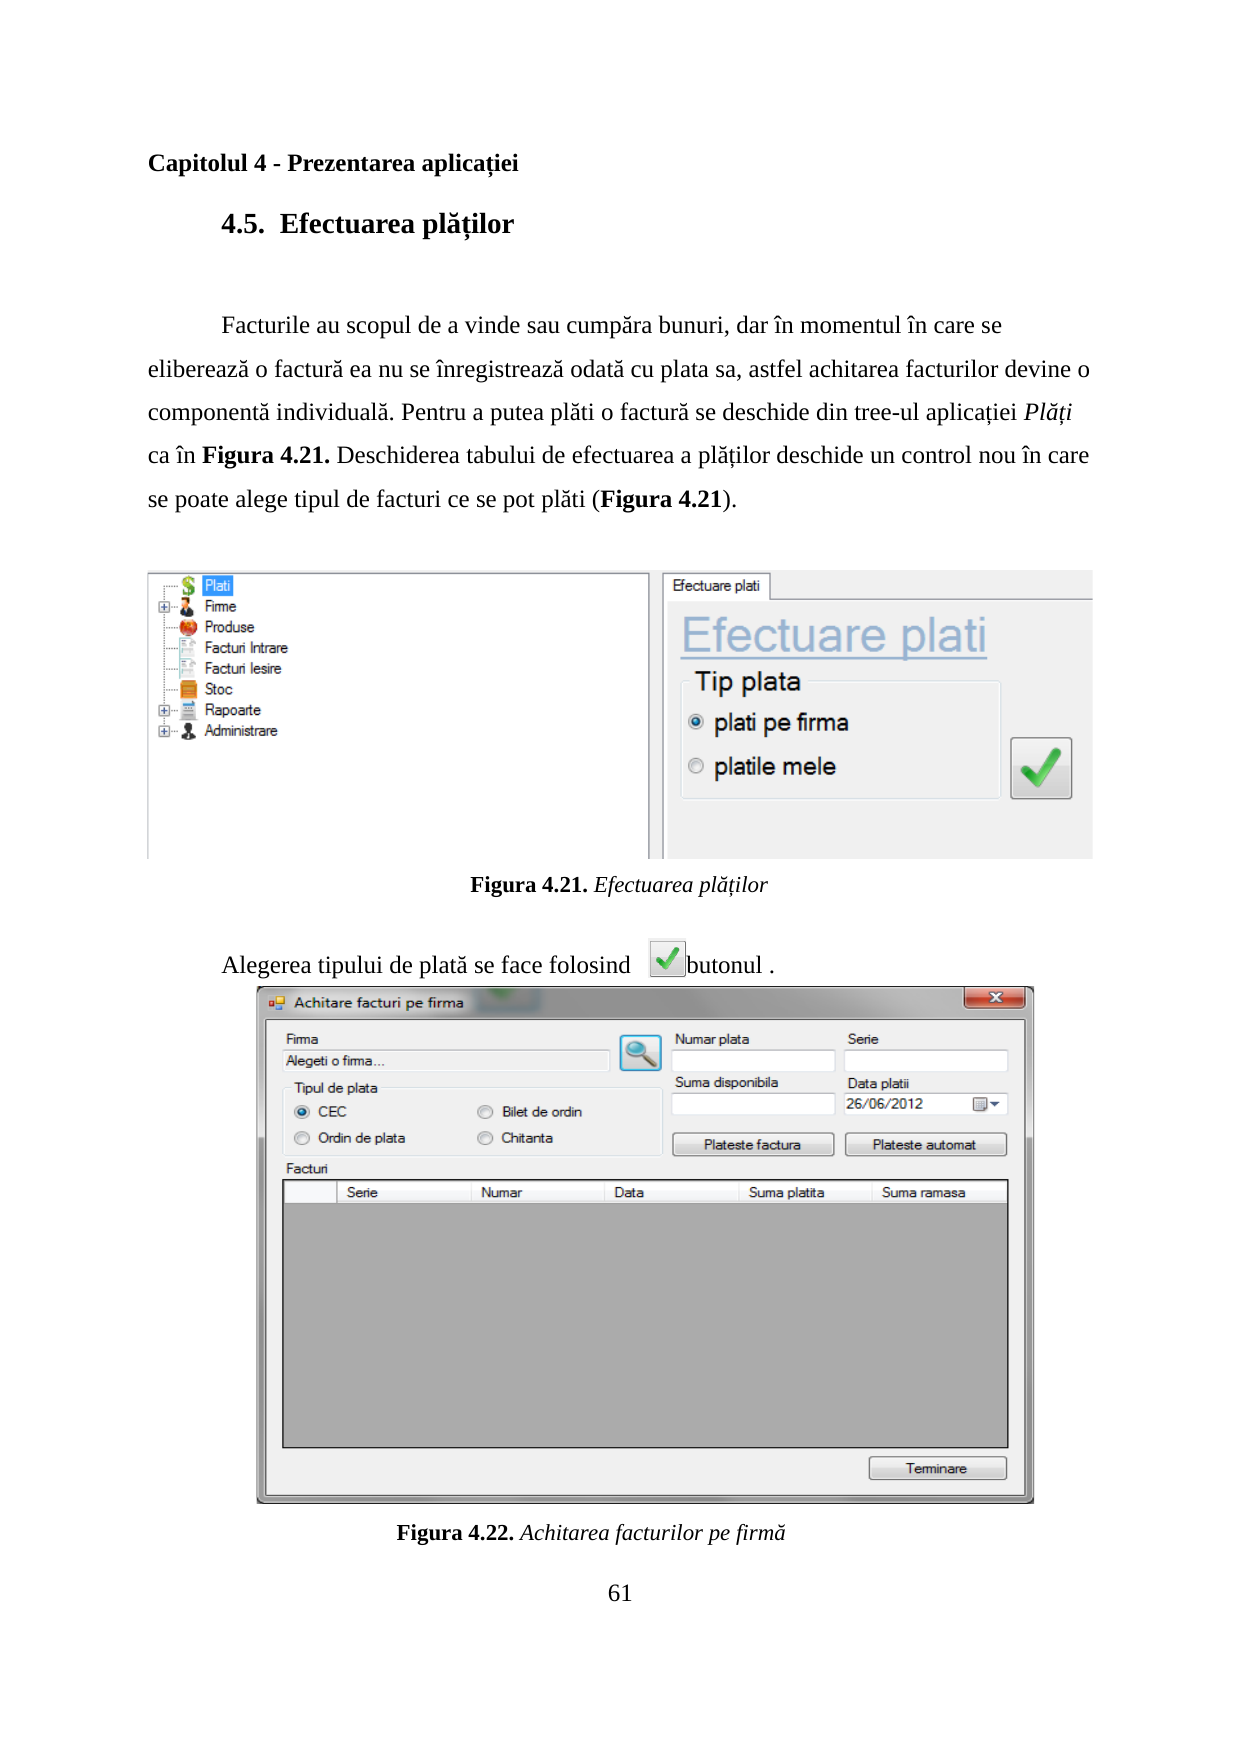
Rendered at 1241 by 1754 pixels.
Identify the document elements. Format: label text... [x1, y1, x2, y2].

picture [648, 938, 687, 978]
text Figura 4.21. Efectuarea plăților [148, 859, 1093, 898]
text 4.5. Efectuarea plăților [148, 206, 1093, 239]
text Figura 4.22. Achitarea facturilor pe firmă [148, 993, 1093, 1546]
text Facturile au scopul de a vinde sau cumpăra bunuri, dar în momentul în care se eliberează o factură ea nu se înregistrează odată cu plata sa, astfel achitarea facturilor devine o componentă individuală. Pentru a putea plăti o factură se deschide din tree-ul aplicației Plăți ca în Figura 4.21. Deschiderea tabului de efectuarea a plăților deschide un control nou în care se poate alege tipul de facturi ce se pot plăti (Figura 4.21). [148, 306, 1093, 512]
text Alegerea tipului de plată se face folosind butonul . [148, 950, 1093, 979]
picture [256, 986, 1035, 1504]
picture [147, 570, 1093, 859]
